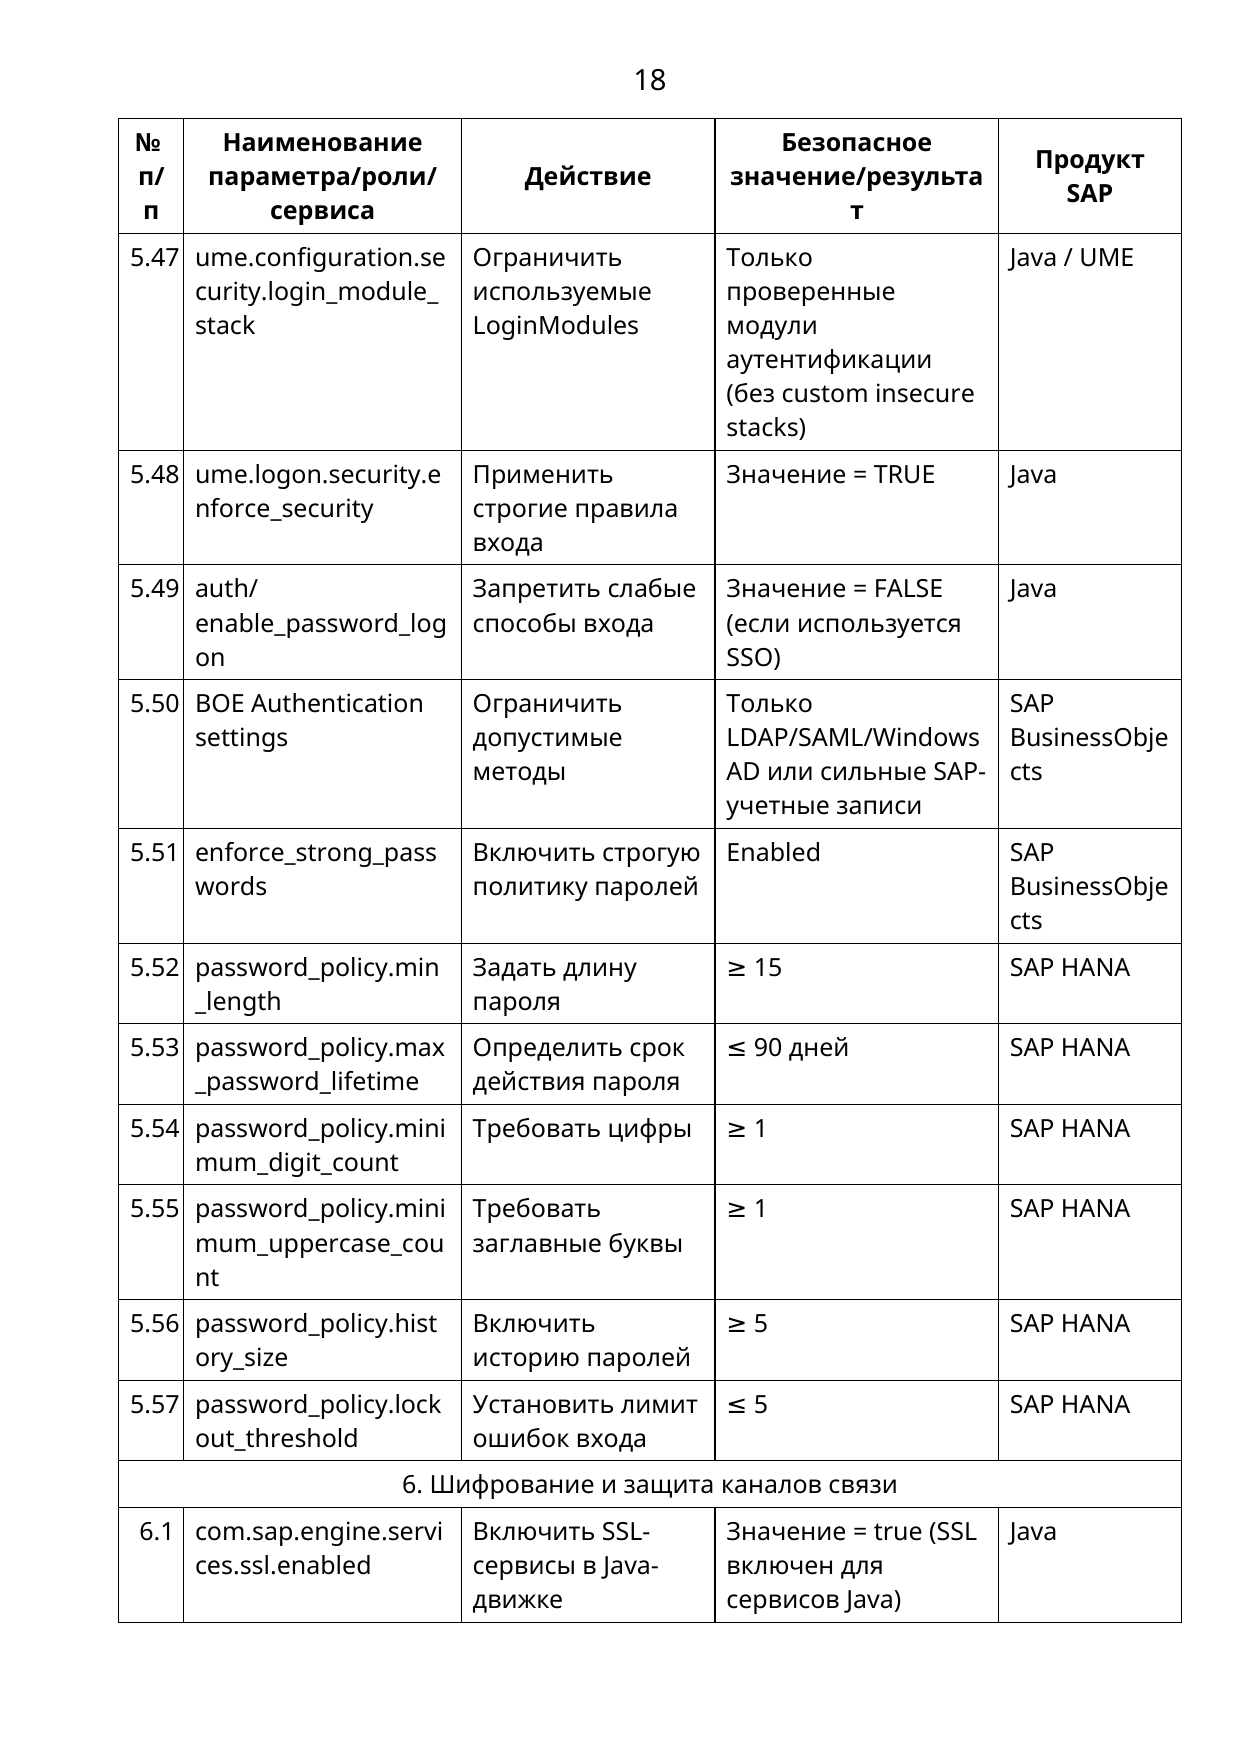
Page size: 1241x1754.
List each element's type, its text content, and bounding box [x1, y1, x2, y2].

table_cell SAP HANA [999, 1105, 1181, 1184]
table_cell Java [999, 451, 1181, 564]
table_header Действие [462, 119, 714, 233]
table_cell SAP HANA [999, 1024, 1181, 1104]
table_cell Java / UME [999, 234, 1181, 450]
table_cell 5.56 [119, 1300, 183, 1380]
table_cell 5.57 [119, 1381, 183, 1460]
table_cell Значение = TRUE [716, 451, 998, 564]
table_cell Java [999, 565, 1181, 679]
table_cell ≤ 90 дней [716, 1024, 998, 1104]
table_cell SAP HANA [999, 944, 1181, 1023]
table_cell Только LDAP/SAML/Windows AD или сильные SAP-учетные записи [716, 680, 998, 828]
table_header Безопасное значение/результат [716, 119, 998, 233]
table_cell BOE Authentication settings [184, 680, 461, 828]
table_cell enforce_strong_passwords [184, 829, 461, 942]
table_cell ≥ 1 [716, 1105, 998, 1184]
table_cell Значение = true (SSL включен для сервисов Java) [716, 1508, 998, 1622]
table_cell Применить строгие правила входа [462, 451, 714, 564]
table_cell Ограничить используемые LoginModules [462, 234, 714, 450]
table_cell password_policy.minimum_digit_count [184, 1105, 461, 1184]
table_cell Задать длину пароля [462, 944, 714, 1023]
table_cell ≥ 5 [716, 1300, 998, 1380]
table_cell 5.54 [119, 1105, 183, 1184]
table_cell ume.logon.security.enforce_security [184, 451, 461, 564]
table_cell 6. Шифрование и защита каналов связи [119, 1461, 1181, 1507]
table_header Продукт SAP [999, 119, 1181, 233]
table_cell com.sap.engine.services.ssl.enabled [184, 1508, 461, 1622]
table_cell ≥ 15 [716, 944, 998, 1023]
table_cell 5.48 [119, 451, 183, 564]
table_cell password_policy.lockout_threshold [184, 1381, 461, 1460]
table_cell 6.1 [119, 1508, 183, 1622]
table_cell Включить SSL-сервисы в Java-движке [462, 1508, 714, 1622]
table_cell SAP BusinessObjects [999, 829, 1181, 942]
table_cell Установить лимит ошибок входа [462, 1381, 714, 1460]
table_cell 5.50 [119, 680, 183, 828]
table_cell SAP HANA [999, 1381, 1181, 1460]
table_cell 5.52 [119, 944, 183, 1023]
table_cell password_policy.min_length [184, 944, 461, 1023]
table_cell Требовать заглавные буквы [462, 1185, 714, 1299]
table_cell Запретить слабые способы входа [462, 565, 714, 679]
table_cell 5.51 [119, 829, 183, 942]
table_cell 5.49 [119, 565, 183, 679]
table_header Наименование параметра/роли/ сервиса [184, 119, 461, 233]
table_cell SAP HANA [999, 1185, 1181, 1299]
table_cell ≤ 5 [716, 1381, 998, 1460]
table_cell SAP BusinessObjects [999, 680, 1181, 828]
table_cell Включить историю паролей [462, 1300, 714, 1380]
table_cell 5.55 [119, 1185, 183, 1299]
table_cell 5.47 [119, 234, 183, 450]
table_cell Требовать цифры [462, 1105, 714, 1184]
table_cell Enabled [716, 829, 998, 942]
table_cell Определить срок действия пароля [462, 1024, 714, 1104]
table_cell password_policy.history_size [184, 1300, 461, 1380]
table_cell Значение = FALSE (если используется SSO) [716, 565, 998, 679]
table_cell Ограничить допустимые методы [462, 680, 714, 828]
table_cell auth/enable_password_logon [184, 565, 461, 679]
table_cell Только проверенные модули аутентификации (без custom insecure stacks) [716, 234, 998, 450]
table_cell password_policy.minimum_uppercase_count [184, 1185, 461, 1299]
table_cell Java [999, 1508, 1181, 1622]
table_cell SAP HANA [999, 1300, 1181, 1380]
table_header № п/п [119, 119, 183, 233]
table_cell ume.configuration.security.login_module_stack [184, 234, 461, 450]
table_cell Включить строгую политику паролей [462, 829, 714, 942]
table_cell password_policy.max_password_lifetime [184, 1024, 461, 1104]
table_cell ≥ 1 [716, 1185, 998, 1299]
table_cell 5.53 [119, 1024, 183, 1104]
